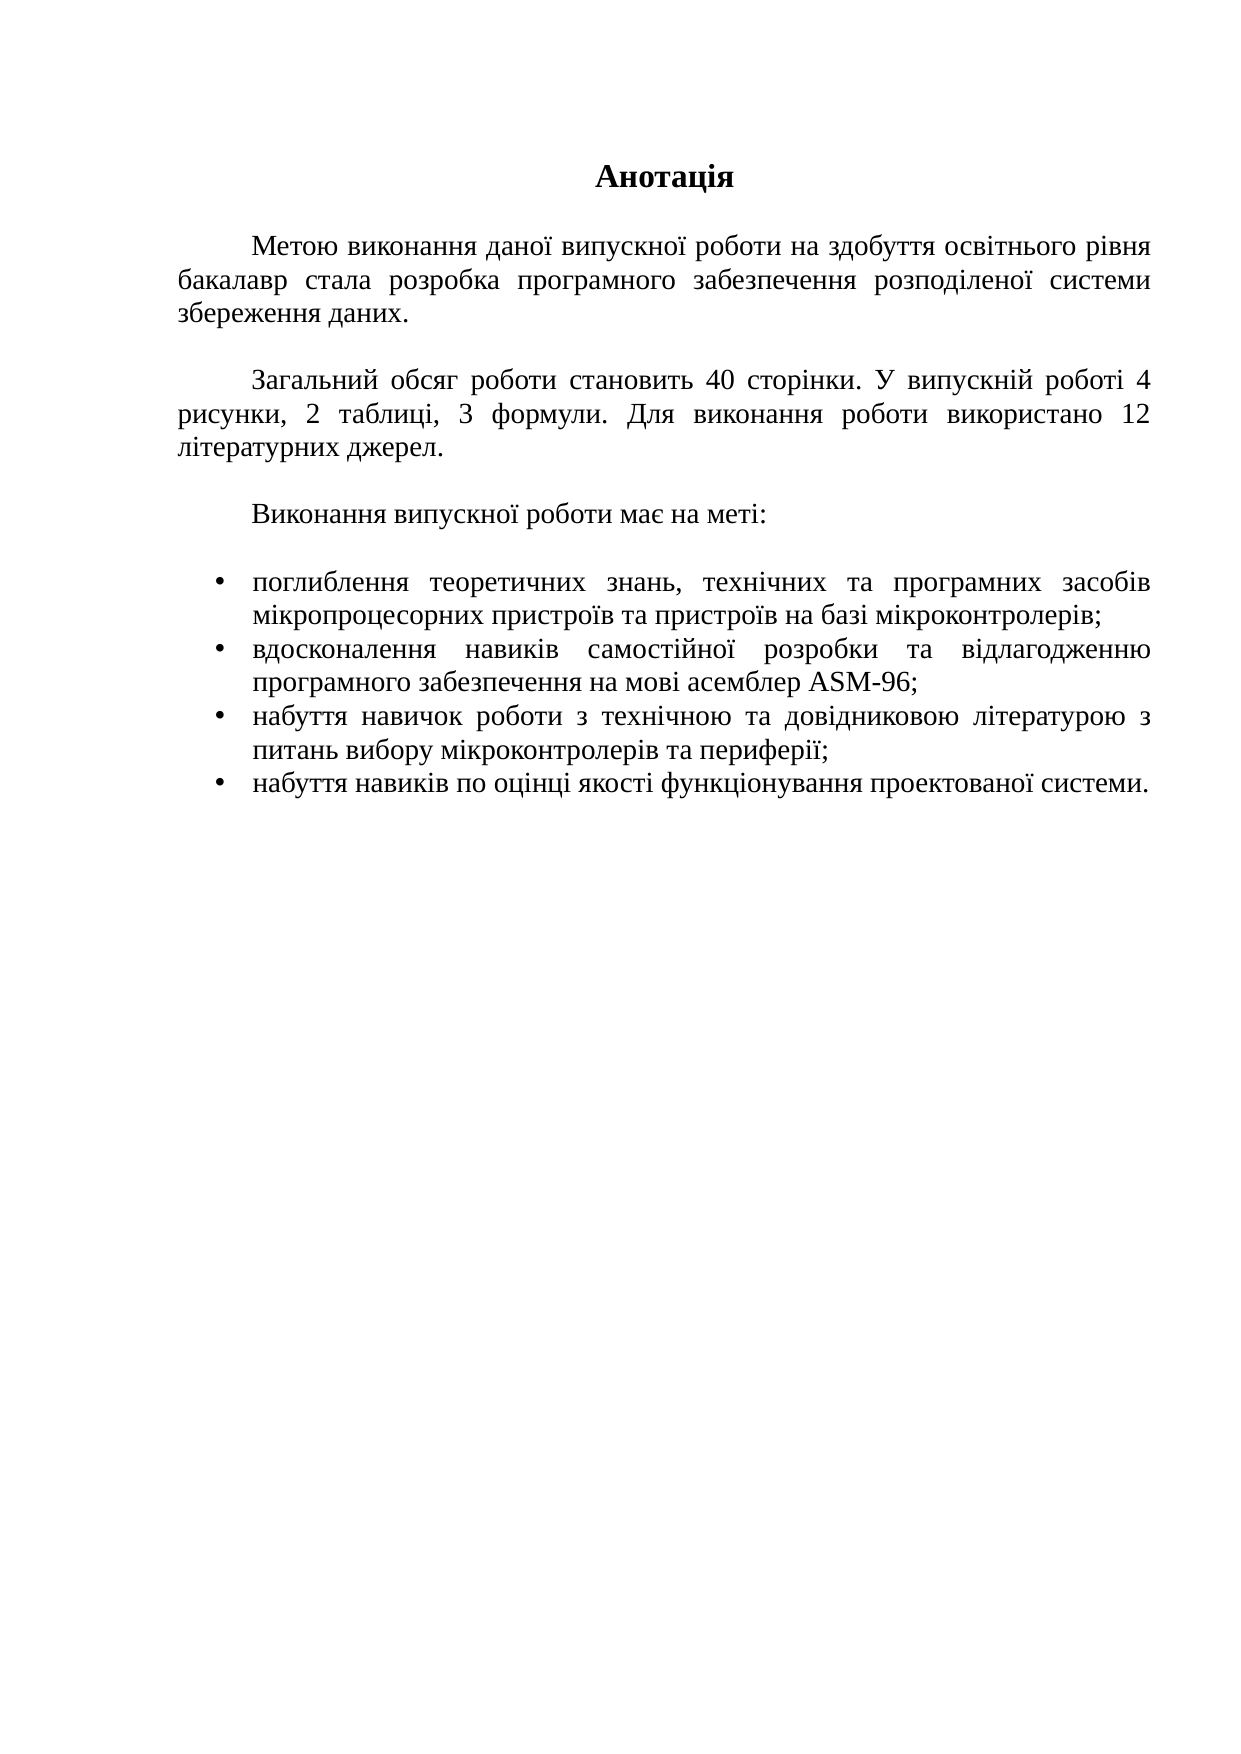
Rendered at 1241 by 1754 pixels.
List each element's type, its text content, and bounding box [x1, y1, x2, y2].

text Загальний обсяг роботи становить 40 сторінки. У випускній роботі 4 рисунки, 2 таблиці, 3 формули. Для виконання роботи використано 12 літературних джерел. [177, 362, 1152, 463]
text Виконання випускної роботи має на меті: [177, 497, 1152, 530]
list вдосконалення навиків самостійної розробки та відлагодженню програмного забезпечення на мові асемблер ASM-96; [215, 631, 1152, 698]
list набуття навиків по оцінці якості функціонування проектованої системи. [215, 765, 1152, 799]
list поглиблення теоретичних знань, технічних та програмних засобів мікропроцесорних пристроїв та пристроїв на базі мікроконтролерів; [215, 564, 1152, 631]
text Метою виконання даної випускної роботи на здобуття освітнього рівня бакалавр стала розробка програмного забезпечення розподіленої системи збереження даних. [177, 228, 1152, 329]
text Анотація [177, 156, 1152, 195]
list набуття навичок роботи з технічною та довідниковою літературою з питань вибору мікроконтролерів та периферії; [215, 698, 1152, 765]
